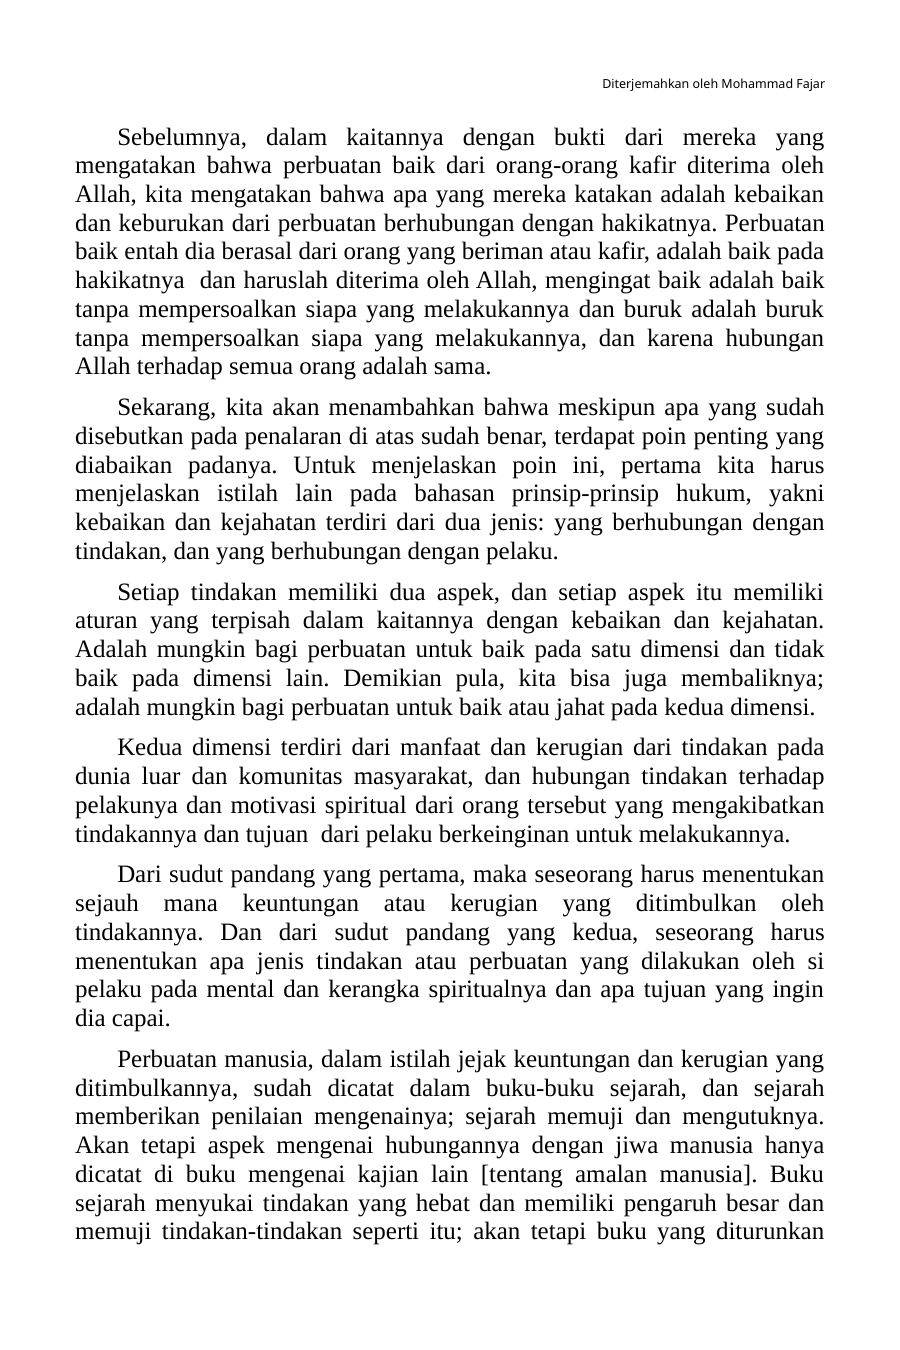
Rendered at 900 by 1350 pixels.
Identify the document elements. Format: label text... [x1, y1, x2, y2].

text Dari sudut pandang yang pertama, maka seseorang harus menentukan sejauh mana keuntungan atau kerugian yang ditimbulkan oleh tindakannya. Dan dari sudut pandang yang kedua, seseorang harus menentukan apa jenis tindakan atau perbuatan yang dilakukan oleh si pelaku pada mental dan kerangka spiritualnya dan apa tujuan yang ingin dia capai. [75, 859, 825, 1032]
text Sebelumnya, dalam kaitannya dengan bukti dari mereka yang mengatakan bahwa perbuatan baik dari orang-orang kafir diterima oleh Allah, kita mengatakan bahwa apa yang mereka katakan adalah kebaikan dan keburukan dari perbuatan berhubungan dengan hakikatnya. Perbuatan baik entah dia berasal dari orang yang beriman atau kafir, adalah baik pada hakikatnya dan haruslah diterima oleh Allah, mengingat baik adalah baik tanpa mempersoalkan siapa yang melakukannya dan buruk adalah buruk tanpa mempersoalkan siapa yang melakukannya, dan karena hubungan Allah terhadap semua orang adalah sama. [75, 122, 825, 380]
text Setiap tindakan memiliki dua aspek, dan setiap aspek itu memiliki aturan yang terpisah dalam kaitannya dengan kebaikan dan kejahatan. Adalah mungkin bagi perbuatan untuk baik pada satu dimensi dan tidak baik pada dimensi lain. Demikian pula, kita bisa juga membaliknya; adalah mungkin bagi perbuatan untuk baik atau jahat pada kedua dimensi. [75, 577, 825, 721]
text Perbuatan manusia, dalam istilah jejak keuntungan dan kerugian yang ditimbulkannya, sudah dicatat dalam buku-buku sejarah, dan sejarah memberikan penilaian mengenainya; sejarah memuji dan mengutuknya. Akan tetapi aspek mengenai hubungannya dengan jiwa manusia hanya dicatat di buku mengenai kajian lain [tentang amalan manusia]. Buku sejarah menyukai tindakan yang hebat dan memiliki pengaruh besar dan memuji tindakan-tindakan seperti itu; akan tetapi buku yang diturunkan [75, 1044, 825, 1245]
text Sekarang, kita akan menambahkan bahwa meskipun apa yang sudah disebutkan pada penalaran di atas sudah benar, terdapat poin penting yang diabaikan padanya. Untuk menjelaskan poin ini, pertama kita harus menjelaskan istilah lain pada bahasan prinsip-prinsip hukum, yakni kebaikan dan kejahatan terdiri dari dua jenis: yang berhubungan dengan tindakan, dan yang berhubungan dengan pelaku. [75, 392, 825, 565]
text Kedua dimensi terdiri dari manfaat dan kerugian dari tindakan pada dunia luar dan komunitas masyarakat, dan hubungan tindakan terhadap pelakunya dan motivasi spiritual dari orang tersebut yang mengakibatkan tindakannya dan tujuan dari pelaku berkeinginan untuk melakukannya. [75, 732, 825, 847]
